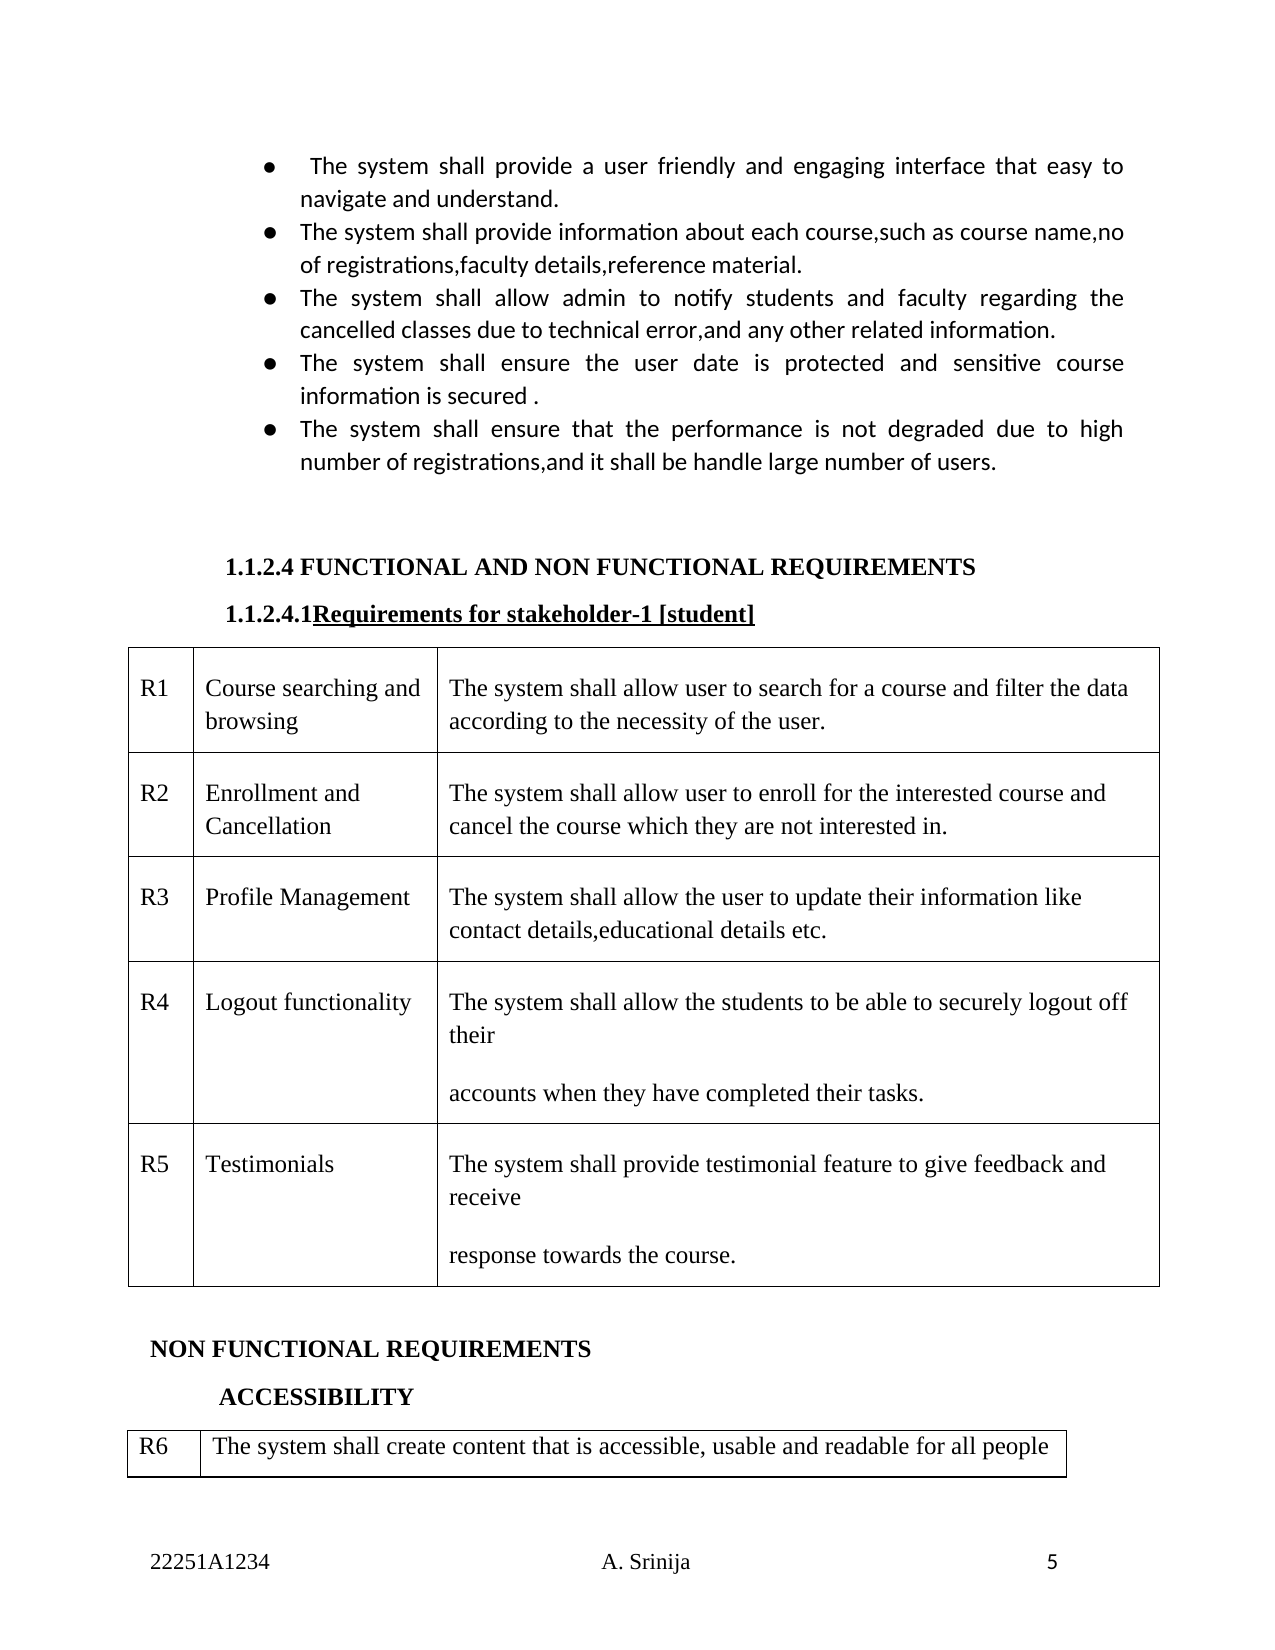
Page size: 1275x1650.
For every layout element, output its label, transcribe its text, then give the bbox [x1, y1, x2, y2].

table_cell Profile Management [194, 857, 437, 961]
text ACCESSIBILITY [150, 1382, 1125, 1411]
list The system shall ensure the user date is protected and sensitive course information is secured . [262, 347, 1125, 411]
table_cell The system shall allow user to enroll for the interested course and cancel the course which they are not interested in. [438, 753, 1159, 856]
table_header Course searching and browsing [194, 648, 437, 752]
text 1.1.2.4 FUNCTIONAL AND NON FUNCTIONAL REQUIREMENTS [225, 552, 1125, 581]
table_cell R2 [129, 753, 193, 856]
table_header R6 [128, 1431, 200, 1476]
list The system shall allow admin to notify students and faculty regarding the cancelled classes due to technical error,and any other related information. [262, 282, 1125, 345]
table_cell Logout functionality [194, 962, 437, 1123]
table_header R1 [129, 648, 193, 752]
list The system shall provide information about each course,such as course name,no of registrations,faculty details,reference material. [262, 216, 1125, 279]
table_cell R4 [129, 962, 193, 1123]
text NON FUNCTIONAL REQUIREMENTS [150, 1334, 1125, 1363]
table_cell The system shall provide testimonial feature to give feedback and receive response towards the course. [438, 1124, 1159, 1286]
table_header The system shall allow user to search for a course and filter the data according to the necessity of the user. [438, 648, 1159, 752]
table_cell The system shall allow the user to update their information like contact details,educational details etc. [438, 857, 1159, 961]
table_header The system shall create content that is accessible, usable and readable for all people [201, 1431, 1066, 1476]
list The system shall provide a user friendly and engaging interface that easy to navigate and understand. [262, 150, 1125, 213]
table_cell The system shall allow the students to be able to securely logout off their accounts when they have completed their tasks. [438, 962, 1159, 1123]
list The system shall ensure that the performance is not degraded due to high number of registrations,and it shall be handle large number of users. [262, 413, 1125, 477]
table_cell R3 [129, 857, 193, 961]
table_cell Enrollment and Cancellation [194, 753, 437, 856]
table_cell Testimonials [194, 1124, 437, 1286]
text 1.1.2.4.1Requirements for stakeholder-1 [student] [225, 599, 1125, 628]
table_cell R5 [129, 1124, 193, 1286]
